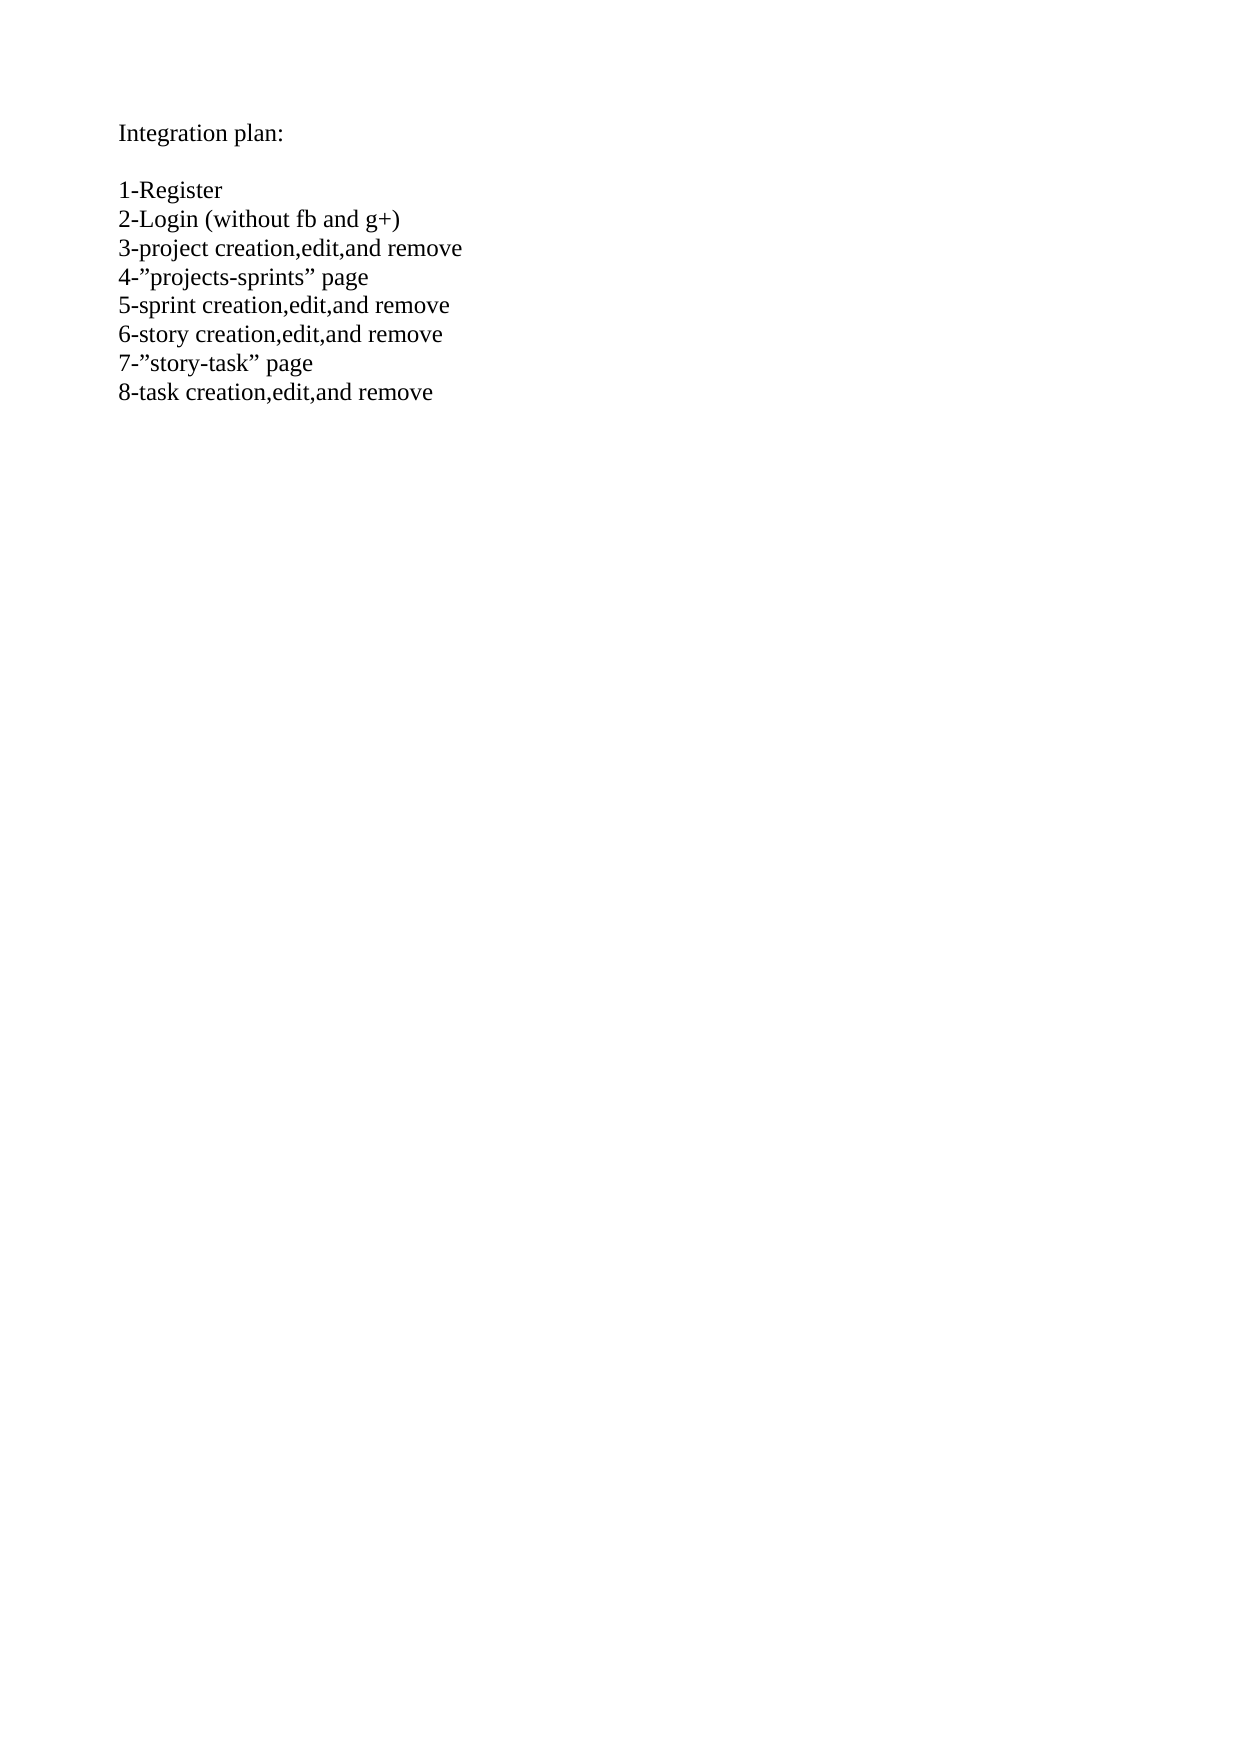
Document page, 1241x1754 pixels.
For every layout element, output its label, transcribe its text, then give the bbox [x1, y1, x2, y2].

text 3-project creation,edit,and remove [118, 233, 1122, 262]
text Integration plan: 1-Register [118, 118, 1122, 204]
text 5-sprint creation,edit,and remove [118, 291, 1122, 319]
text 4-”projects-sprints” page [118, 262, 1122, 291]
text 7-”story-task” page [118, 348, 1122, 377]
text 2-Login (without fb and g+) [118, 204, 1122, 233]
text 6-story creation,edit,and remove [118, 319, 1122, 348]
text 8-task creation,edit,and remove [118, 377, 1122, 406]
